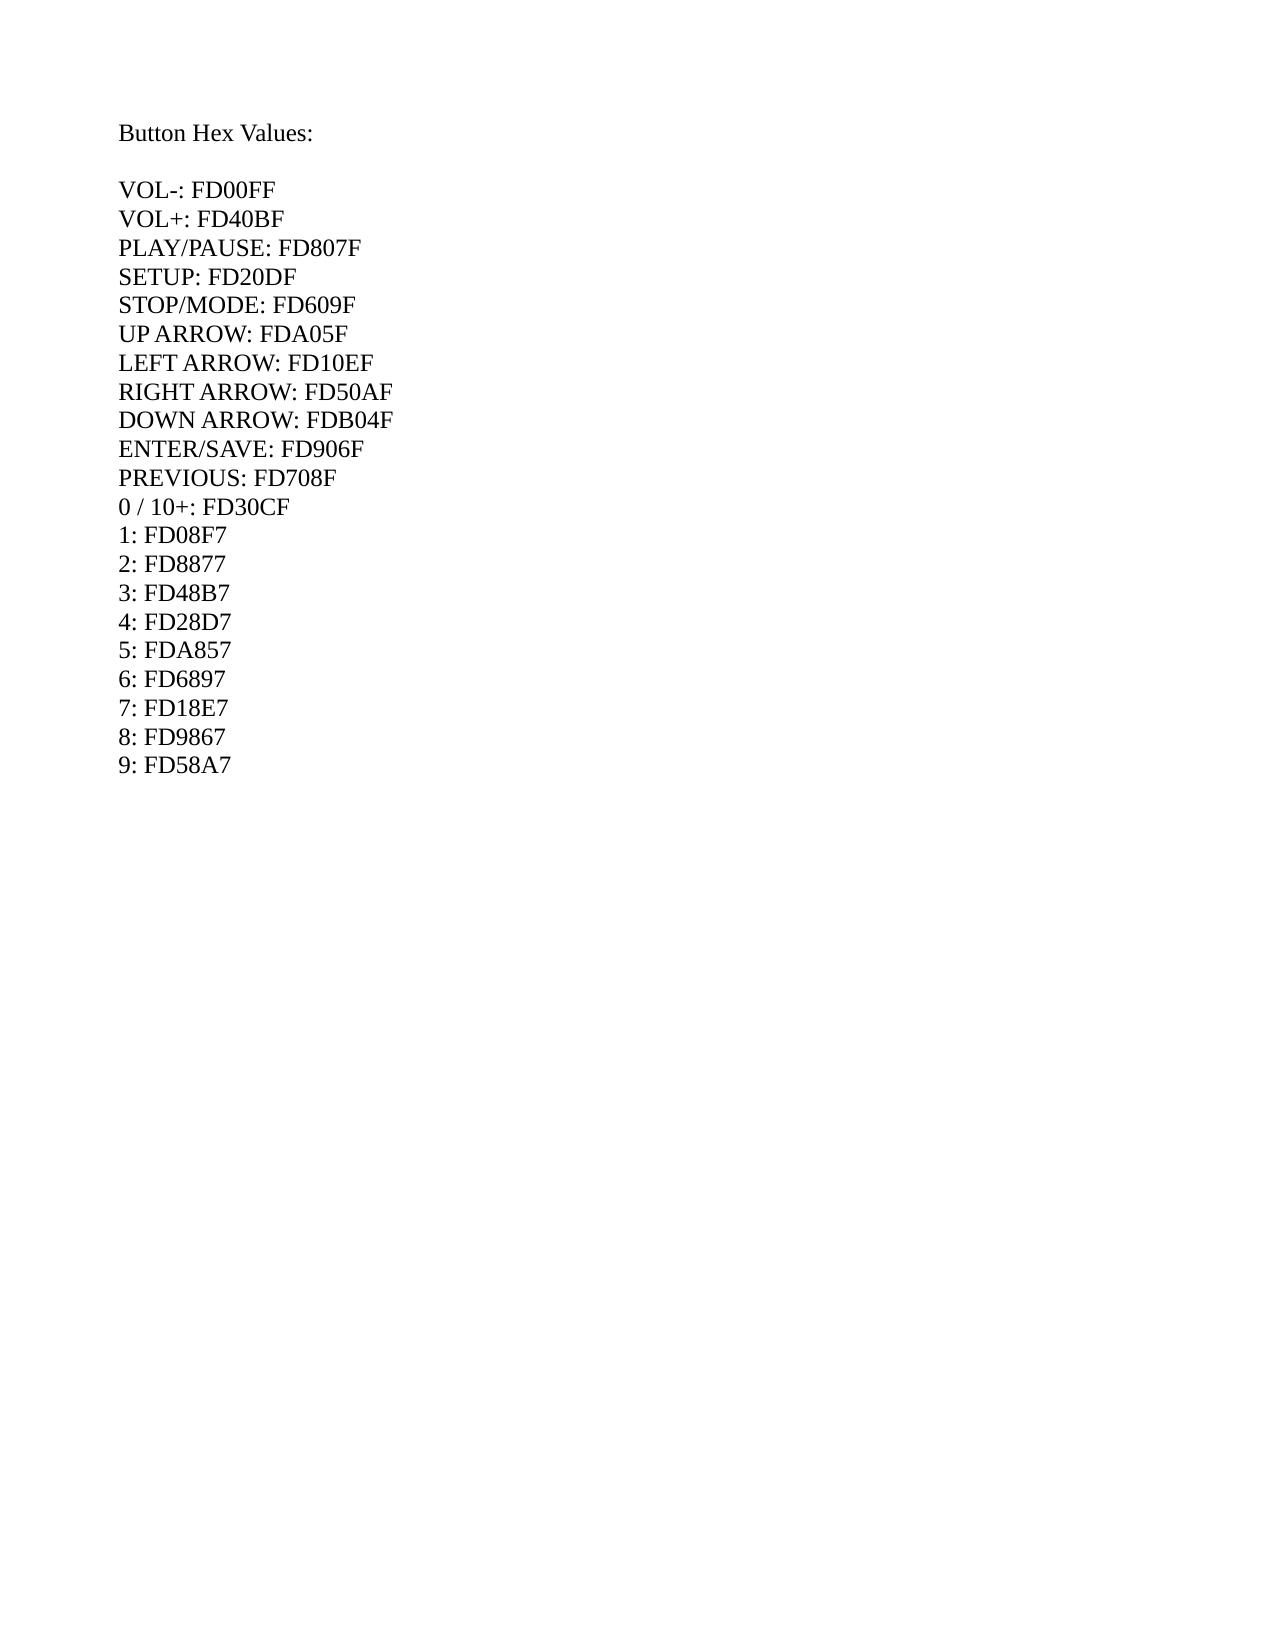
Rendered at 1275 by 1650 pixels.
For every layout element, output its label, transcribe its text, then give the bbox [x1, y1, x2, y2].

text PREVIOUS: FD708F [118, 463, 1157, 492]
text UP ARROW: FDA05F [118, 319, 1157, 348]
text 9: FD58A7 [118, 751, 1157, 779]
text 3: FD48B7 [118, 578, 1157, 607]
text 2: FD8877 [118, 549, 1157, 578]
text 7: FD18E7 [118, 693, 1157, 722]
text 5: FDA857 [118, 636, 1157, 664]
text STOP/MODE: FD609F [118, 291, 1157, 319]
text ENTER/SAVE: FD906F [118, 434, 1157, 463]
text 6: FD6897 [118, 664, 1157, 693]
text Button Hex Values: [118, 118, 1157, 147]
text DOWN ARROW: FDB04F [118, 406, 1157, 434]
text 8: FD9867 [118, 722, 1157, 751]
text RIGHT ARROW: FD50AF [118, 377, 1157, 406]
text VOL-: FD00FF [118, 176, 1157, 204]
text 0 / 10+: FD30CF [118, 492, 1157, 521]
text 1: FD08F7 [118, 521, 1157, 549]
text LEFT ARROW: FD10EF [118, 348, 1157, 377]
text VOL+: FD40BF [118, 204, 1157, 233]
text PLAY/PAUSE: FD807F [118, 233, 1157, 262]
text SETUP: FD20DF [118, 262, 1157, 291]
text 4: FD28D7 [118, 607, 1157, 636]
